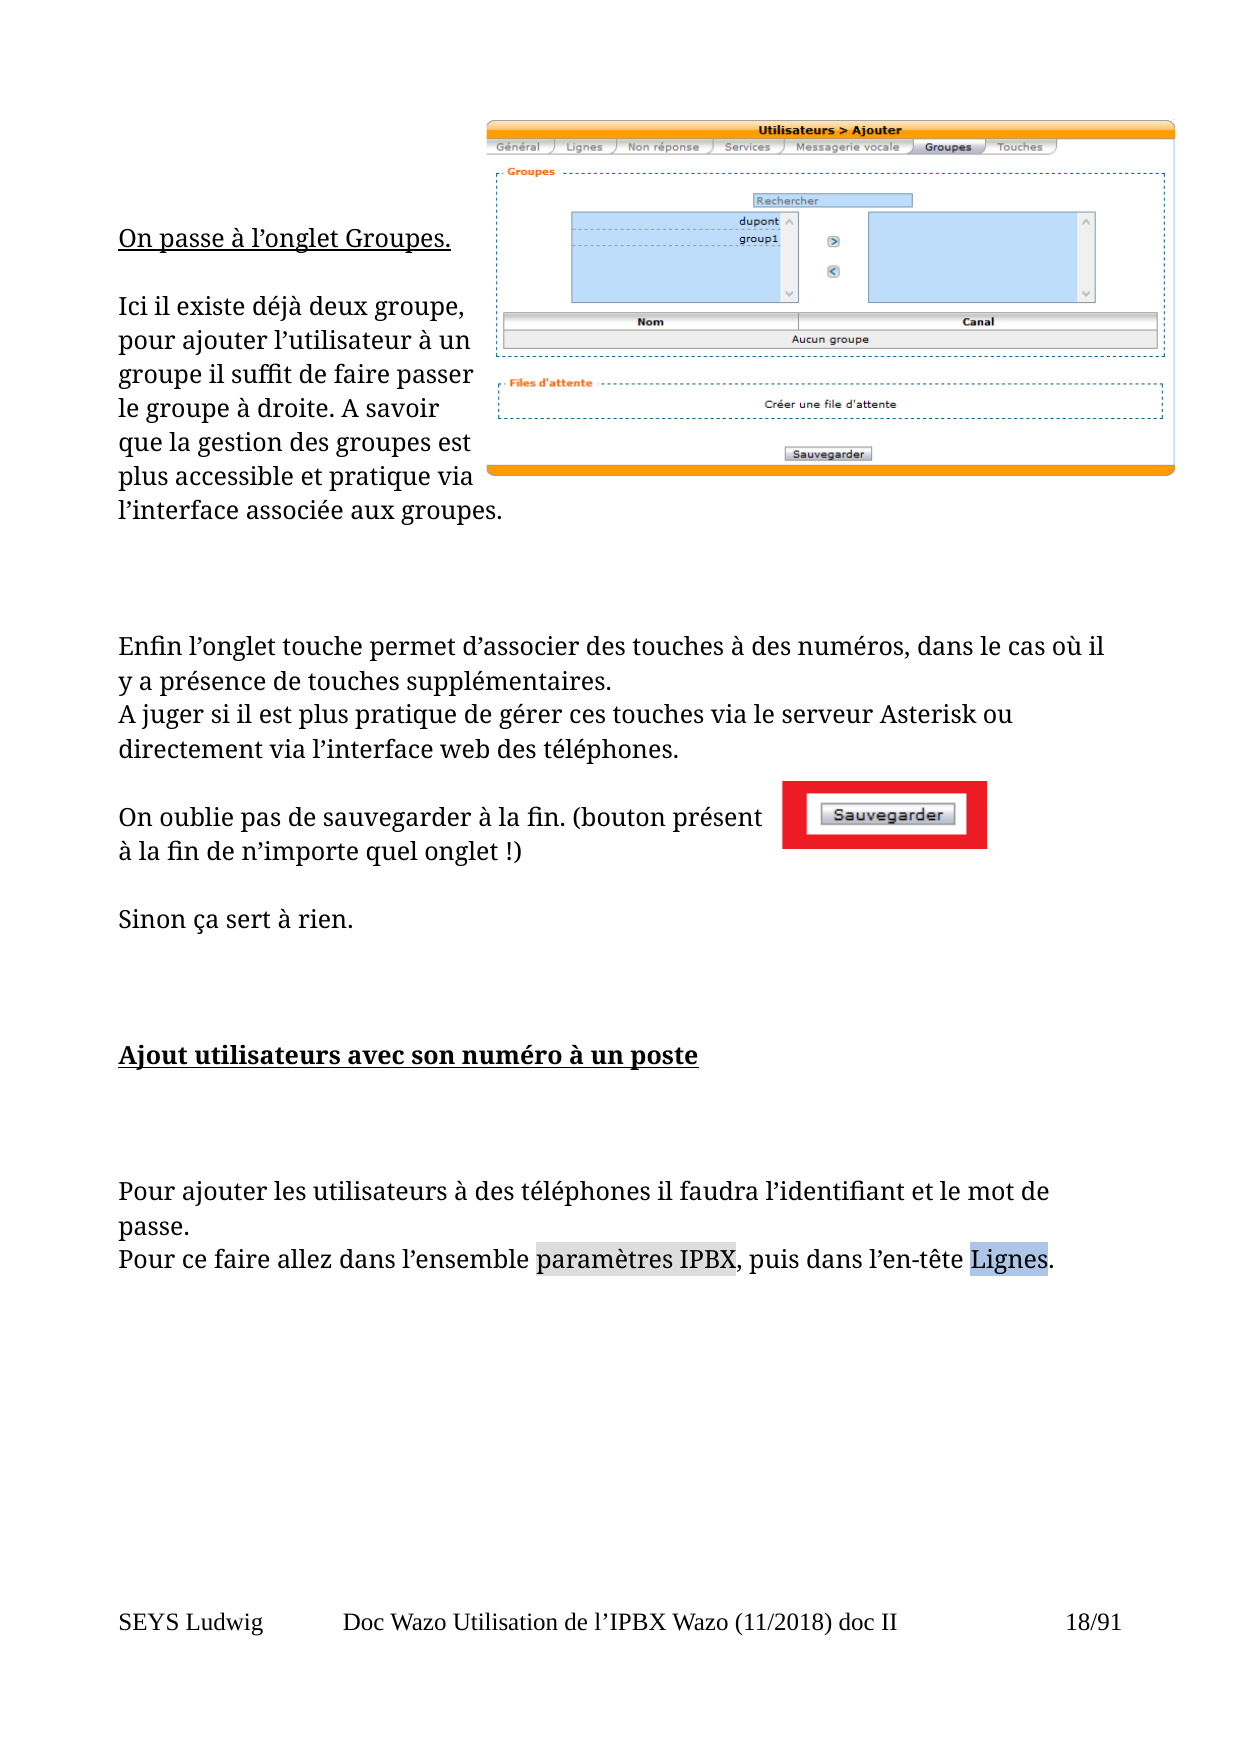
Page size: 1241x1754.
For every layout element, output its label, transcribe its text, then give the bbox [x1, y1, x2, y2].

picture [486, 119, 1175, 476]
text On oublie pas de sauvegarder à la fin. (bouton présent à la fin de n’importe quel onglet !) [118, 799, 1122, 867]
text Ajout utilisateurs avec son numéro à un poste [118, 1038, 1122, 1072]
text Sinon ça sert à rien. [118, 902, 1122, 936]
text Enfin l’onglet touche permet d’associer des touches à des numéros, dans le cas où il y a présence de touches supplémentaires. [118, 629, 1122, 697]
text On passe à l’onglet Groupes. [118, 220, 486, 254]
text Pour ce faire allez dans l’ensemble paramètres IPBX, puis dans l’en-tête Lignes. [118, 1242, 1122, 1276]
text Ici il existe déjà deux groupe, pour ajouter l’utilisateur à un groupe il suffit de faire passer le groupe à droite. A savoir que la gestion des groupes est plus accessible et pratique via l’interface associée aux groupes. [118, 288, 1122, 527]
text Pour ajouter les utilisateurs à des téléphones il faudra l’identifiant et le mot de passe. [118, 1174, 1122, 1242]
text A juger si il est plus pratique de gérer ces touches via le serveur Asterisk ou directement via l’interface web des téléphones. [118, 697, 1122, 765]
picture [782, 781, 987, 849]
